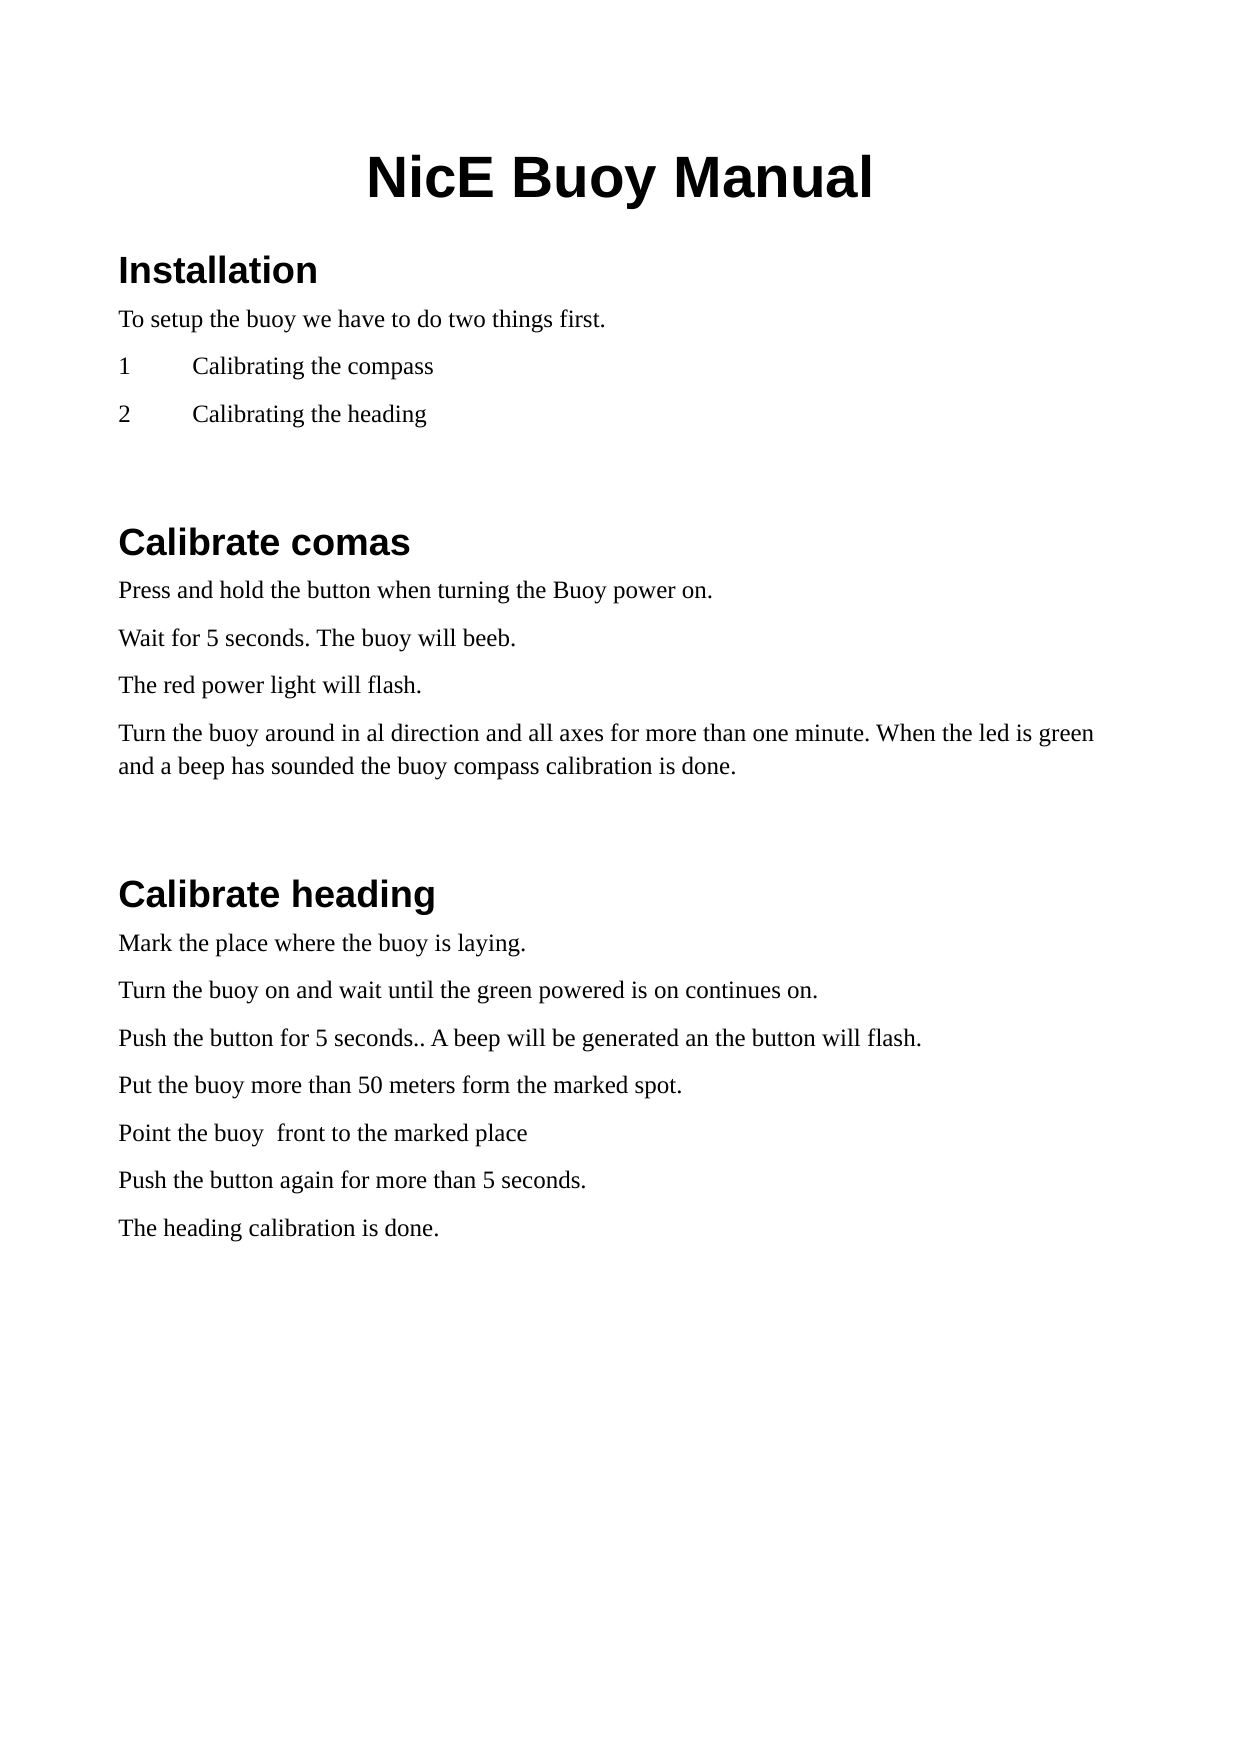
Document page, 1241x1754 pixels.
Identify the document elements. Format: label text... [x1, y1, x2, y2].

text The heading calibration is done. [118, 1213, 1122, 1242]
text Push the button again for more than 5 seconds. [118, 1166, 1122, 1194]
text To setup the buoy we have to do two things first. [118, 304, 1122, 333]
text Point the buoy front to the marked place [118, 1118, 1122, 1147]
text Turn the buoy around in al direction and all axes for more than one minute. When the led is green and a beep has sounded the buoy compass calibration is done. [118, 718, 1122, 780]
text Press and hold the button when turning the Buoy power on. [118, 575, 1122, 604]
text The red power light will flash. [118, 671, 1122, 699]
text Mark the place where the buoy is laying. [118, 928, 1122, 956]
title NicE Buoy Manual [118, 143, 1122, 210]
text Push the button for 5 seconds.. A beep will be generated an the button will flash. [118, 1023, 1122, 1052]
text 2 Calibrating the heading [118, 399, 1122, 428]
text Wait for 5 seconds. The buoy will beeb. [118, 623, 1122, 652]
subtitle Calibrate heading [118, 871, 1122, 915]
text Turn the buoy on and wait until the green powered is on continues on. [118, 975, 1122, 1004]
subtitle Calibrate comas [118, 519, 1122, 563]
text Put the buoy more than 50 meters form the marked spot. [118, 1070, 1122, 1099]
text 1 Calibrating the compass [118, 351, 1122, 380]
subtitle Installation [118, 248, 1122, 291]
